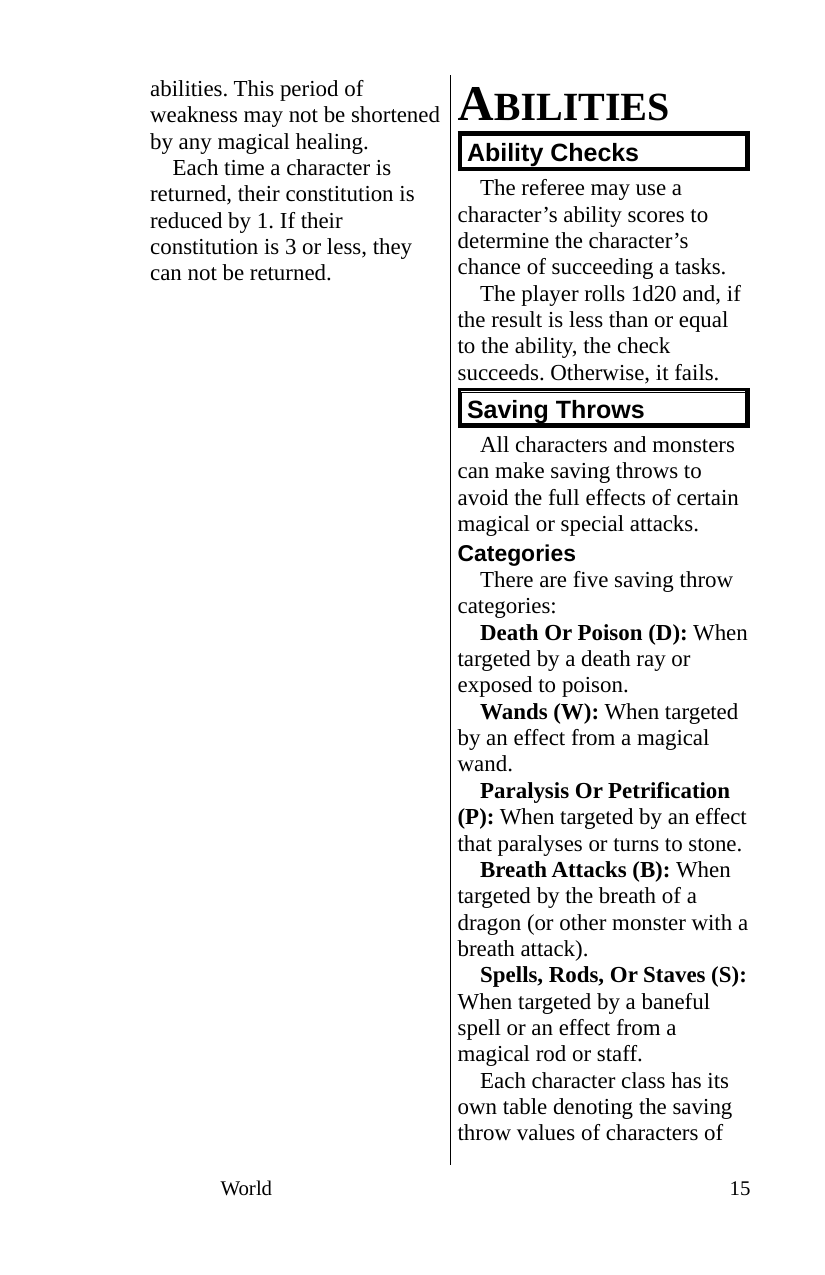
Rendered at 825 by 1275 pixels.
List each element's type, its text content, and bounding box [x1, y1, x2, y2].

text The referee may use a character’s ability scores to determine the character’s chance of succeeding a tasks. [457, 174, 750, 280]
text Death or Poison (D): When targeted by a death ray or exposed to poison. [457, 619, 750, 698]
subtitle Categories [457, 540, 750, 566]
subtitle Saving Throws [462, 393, 745, 423]
text Each character class has its own table denoting the saving throw values of characters of [457, 1067, 750, 1146]
text The player rolls 1d20 and, if the result is less than or equal to the ability, the check succeeds. Otherwise, it fails. [457, 280, 750, 385]
text All characters and monsters can make saving throws to avoid the full effects of certain magical or special attacks. [457, 431, 750, 537]
text Paralysis or Petrification (P): When targeted by an effect that paralyses or turns to stone. [457, 777, 750, 856]
text Spells, Rods, or Staves (S): When targeted by a baneful spell or an effect from a magical rod or staff. [457, 961, 750, 1067]
text There are five saving throw categories: [457, 566, 750, 619]
text abilities. This period of weakness may not be shortened by any magical healing. [150, 75, 442, 154]
text Each time a character is returned, their constitution is reduced by 1. If their constitution is 3 or less, they can not be returned. [150, 154, 442, 286]
subtitle Abilities [457, 87, 750, 128]
subtitle Ability Checks [462, 136, 745, 167]
text Wands (W): When targeted by an effect from a magical wand. [457, 698, 750, 777]
text Breath Attacks (B): When targeted by the breath of a dragon (or other monster with a breath attack). [457, 856, 750, 961]
